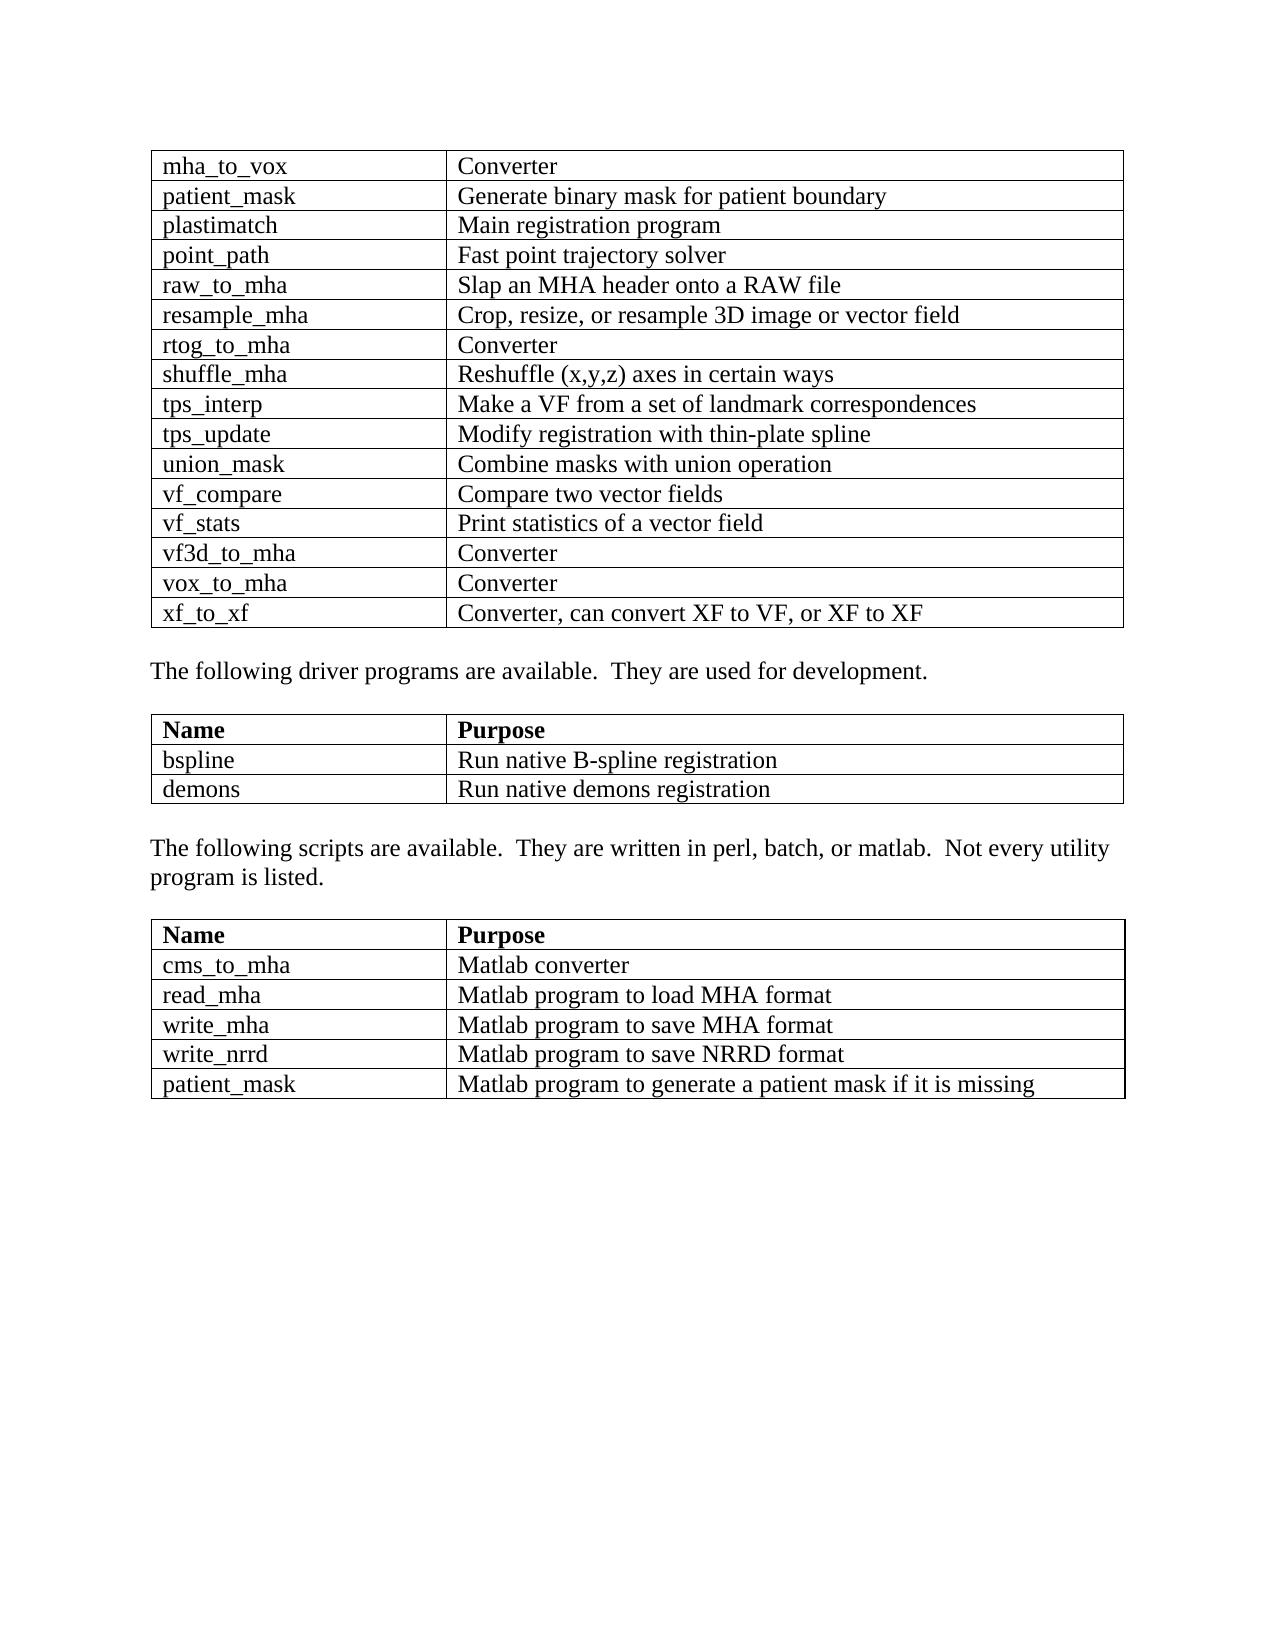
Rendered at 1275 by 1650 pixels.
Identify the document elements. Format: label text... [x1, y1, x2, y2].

table_cell tps_update [152, 419, 446, 448]
table_cell resample_mha [152, 300, 446, 329]
table_cell read_mha [152, 980, 446, 1009]
table_cell Matlab converter [447, 950, 1124, 979]
table_cell Generate binary mask for patient boundary [447, 181, 1123, 209]
table_cell shuffle_mha [152, 360, 446, 388]
table_cell patient_mask [152, 1069, 446, 1098]
table_cell raw_to_mha [152, 270, 446, 299]
table_cell Run native B-spline registration [447, 745, 1123, 773]
table_cell Modify registration with thin-plate spline [447, 419, 1123, 448]
table_cell Converter [447, 330, 1123, 358]
table_cell Matlab program to save NRRD format [447, 1040, 1124, 1068]
table_cell plastimatch [152, 211, 446, 239]
table_header Name [152, 715, 446, 744]
table_cell Matlab program to generate a patient mask if it is missing [447, 1069, 1124, 1098]
table_cell vf_compare [152, 479, 446, 507]
text The following driver programs are available. They are used for development. [150, 656, 1125, 685]
table_cell rtog_to_mha [152, 330, 446, 358]
table_header Purpose [447, 715, 1123, 744]
table_cell mha_to_vox [152, 151, 446, 180]
table_header Name [152, 920, 446, 949]
table_cell Main registration program [447, 211, 1123, 239]
table_cell write_mha [152, 1010, 446, 1038]
table_cell vox_to_mha [152, 568, 446, 597]
table_cell point_path [152, 240, 446, 269]
table_cell patient_mask [152, 181, 446, 209]
table_cell Matlab program to load MHA format [447, 980, 1124, 1009]
table_cell Compare two vector fields [447, 479, 1123, 507]
table_cell Converter, can convert XF to VF, or XF to XF [447, 598, 1123, 627]
table_cell Converter [447, 538, 1123, 567]
table_cell write_nrrd [152, 1040, 446, 1068]
table_cell Print statistics of a vector field [447, 509, 1123, 537]
table_cell Matlab program to save MHA format [447, 1010, 1124, 1038]
text The following scripts are available. They are written in perl, batch, or matlab. Not every utility program is listed. [150, 833, 1125, 891]
table_cell Reshuffle (x,y,z) axes in certain ways [447, 360, 1123, 388]
table_cell Combine masks with union operation [447, 449, 1123, 478]
table_cell Fast point trajectory solver [447, 240, 1123, 269]
table_cell Make a VF from a set of landmark correspondences [447, 389, 1123, 418]
table_cell vf_stats [152, 509, 446, 537]
table_cell tps_interp [152, 389, 446, 418]
table_cell Slap an MHA header onto a RAW file [447, 270, 1123, 299]
table_cell cms_to_mha [152, 950, 446, 979]
table_header Purpose [447, 920, 1124, 949]
table_cell demons [152, 775, 446, 803]
table_cell bspline [152, 745, 446, 773]
table_cell Run native demons registration [447, 775, 1123, 803]
table_cell union_mask [152, 449, 446, 478]
table_cell Crop, resize, or resample 3D image or vector field [447, 300, 1123, 329]
table_cell Converter [447, 151, 1123, 180]
table_cell Converter [447, 568, 1123, 597]
table_cell vf3d_to_mha [152, 538, 446, 567]
table_cell xf_to_xf [152, 598, 446, 627]
